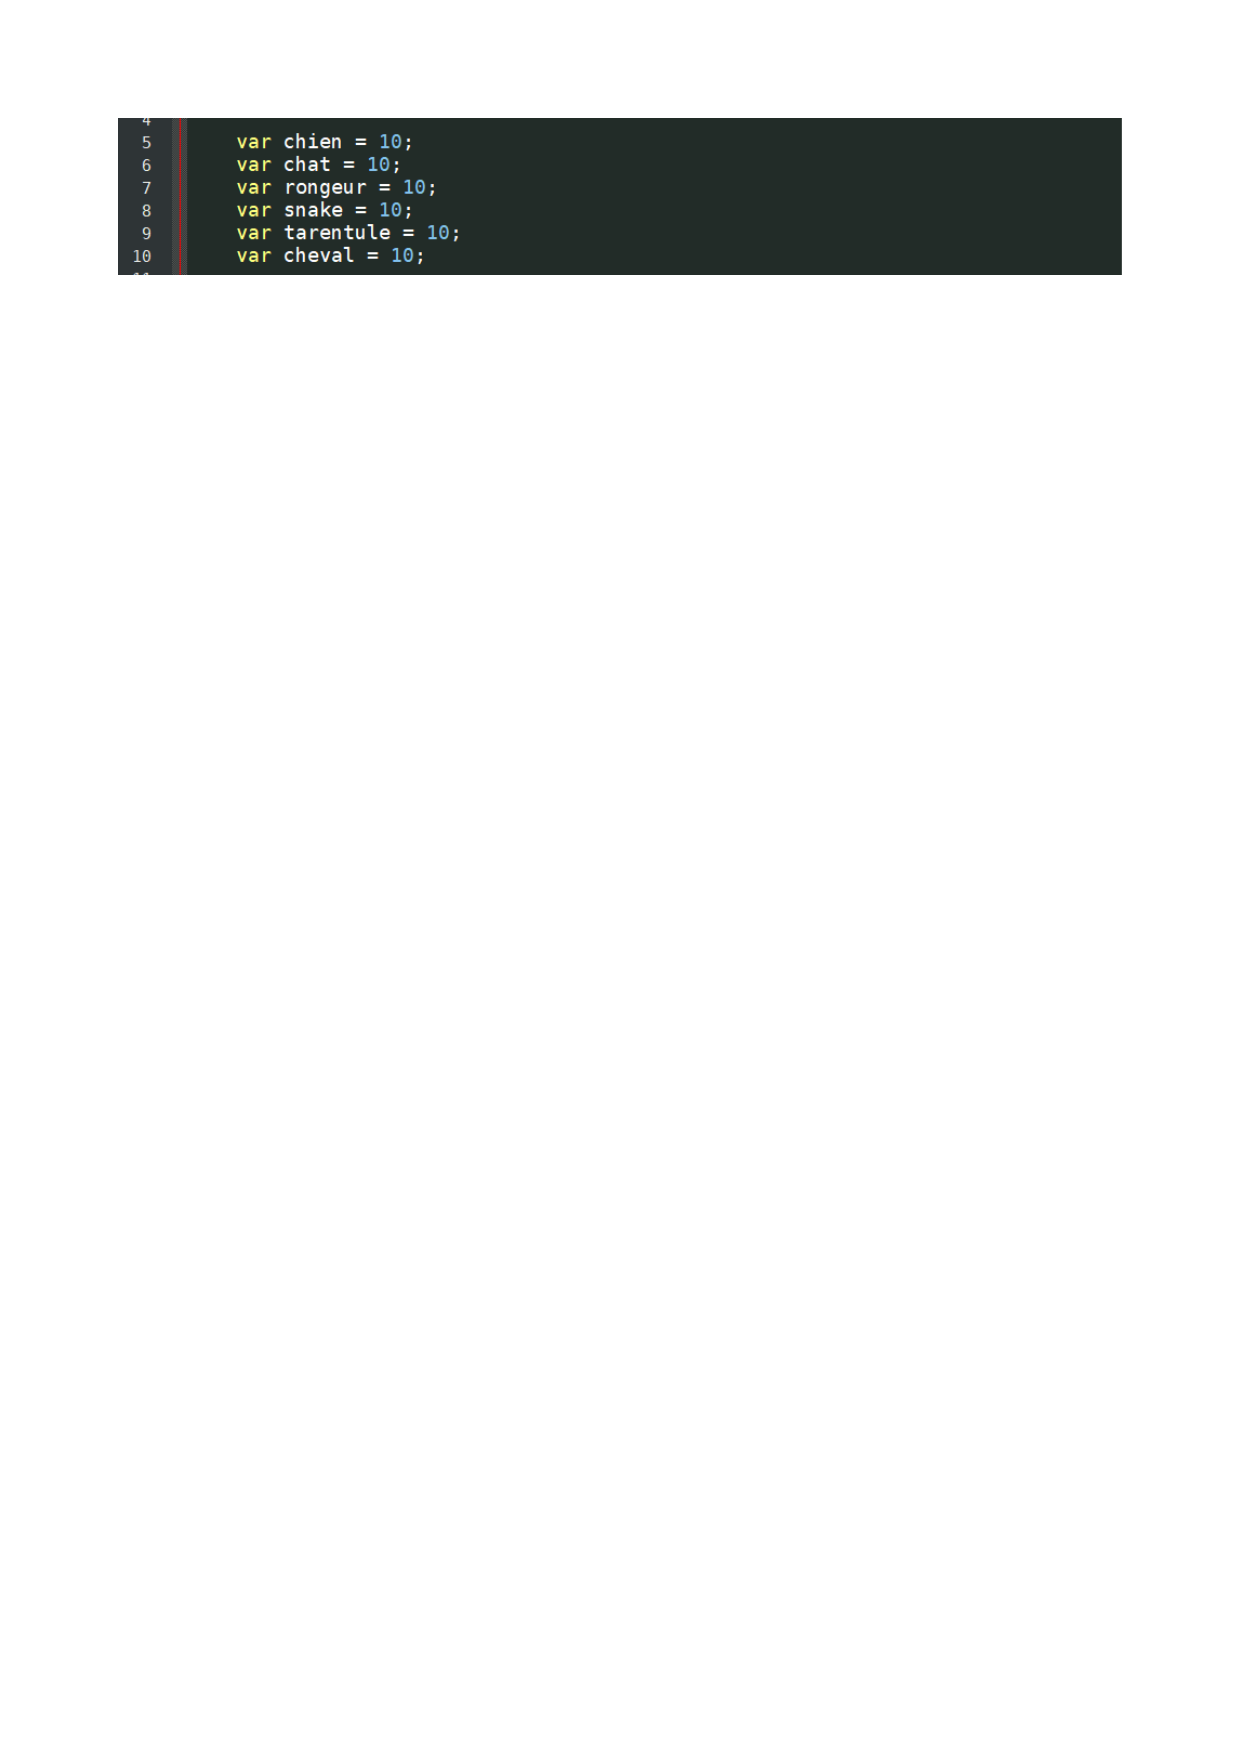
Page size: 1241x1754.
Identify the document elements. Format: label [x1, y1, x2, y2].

picture [118, 118, 1123, 275]
